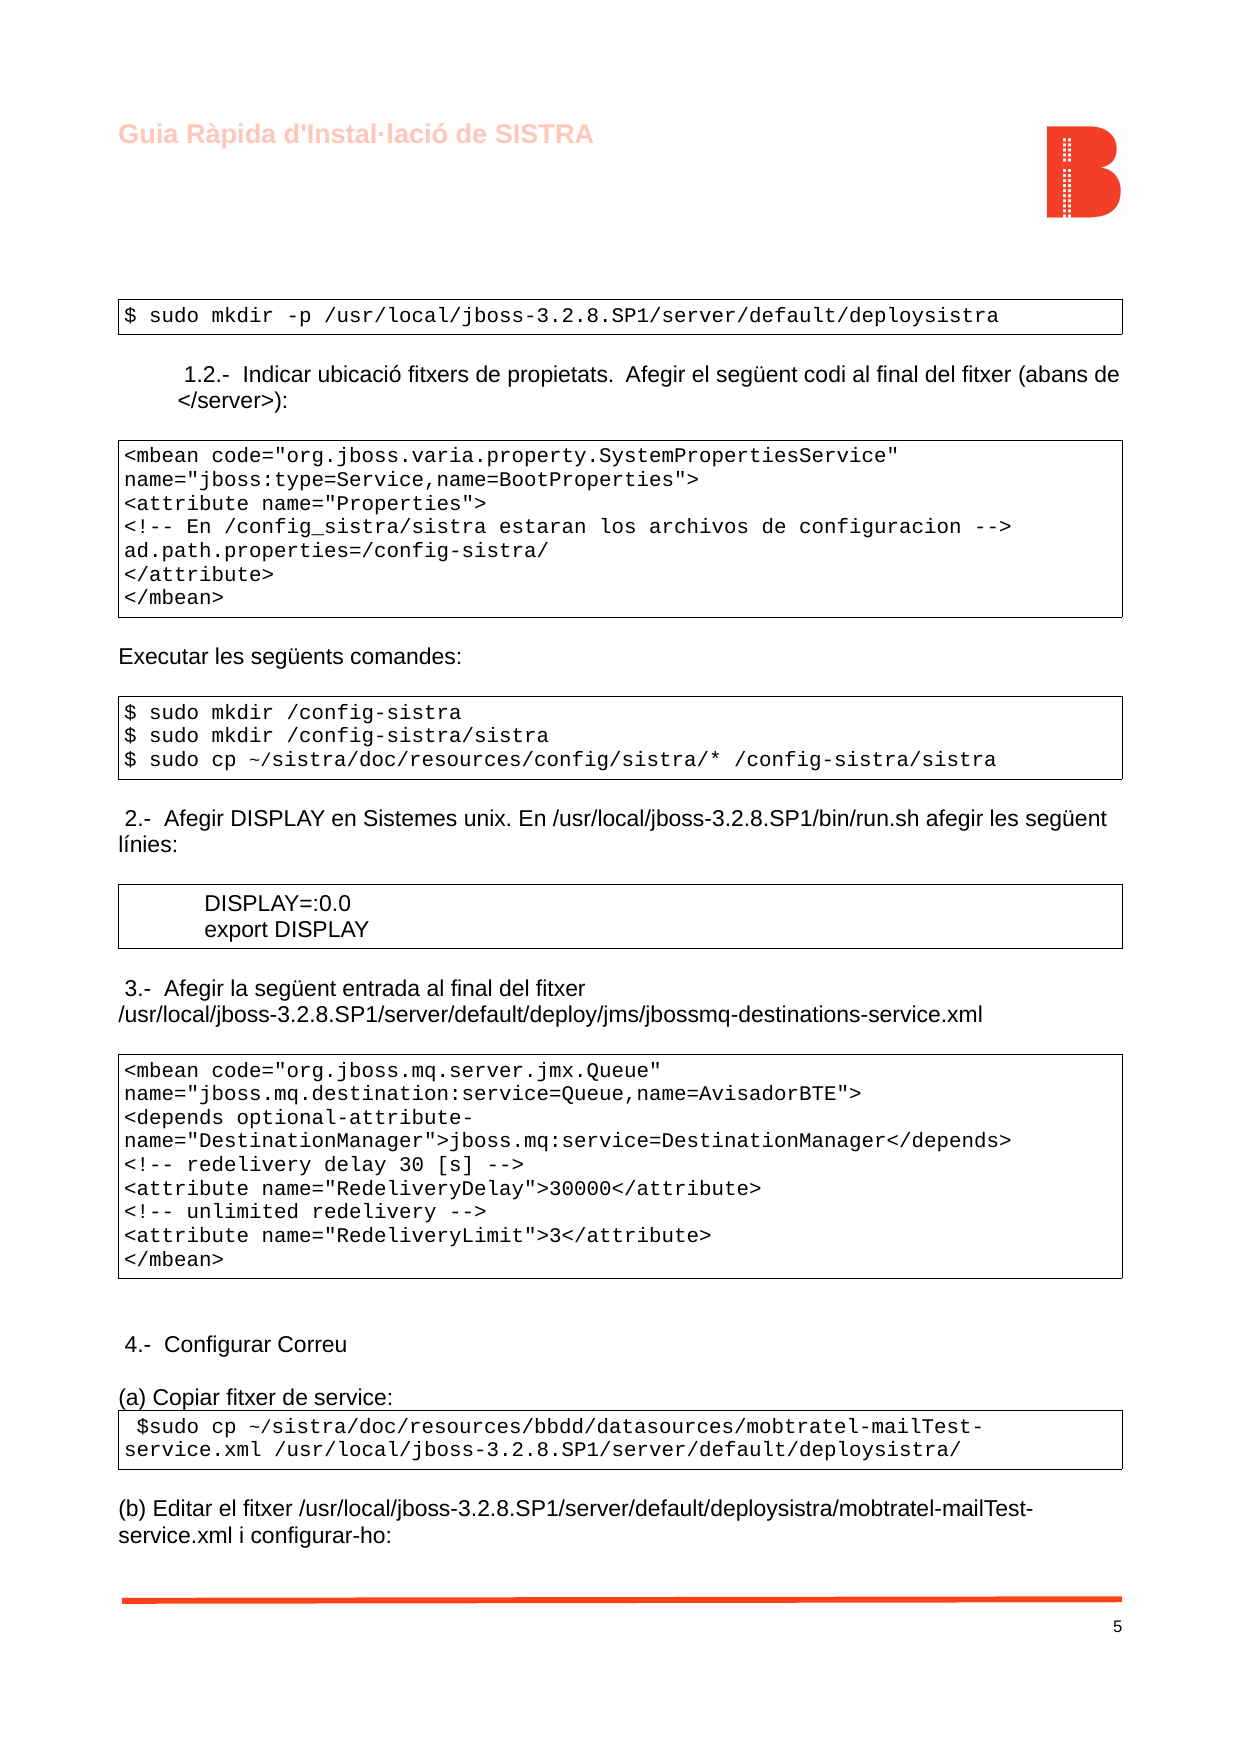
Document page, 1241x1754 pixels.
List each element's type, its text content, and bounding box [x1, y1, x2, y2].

table_header $ sudo mkdir /config-sistra $ sudo mkdir /config-sistra/sistra $ sudo cp ~/sistra/doc/resources/config/sistra/* /config-sistra/sistra [119, 697, 1122, 778]
picture [1036, 124, 1130, 221]
table_header DISPLAY=:0.0 export DISPLAY [119, 885, 1122, 948]
table_header $sudo cp ~/sistra/doc/resources/bbdd/datasources/mobtratel-mailTest-service.xml /usr/local/jboss-3.2.8.SP1/server/default/deploysistra/ [119, 1411, 1122, 1469]
text Executar les següents comandes: [118, 643, 1122, 669]
list Afegir DISPLAY en Sistemes unix. En /usr/local/jboss-3.2.8.SP1/bin/run.sh afegir les següent línies: [118, 805, 1122, 858]
table_header $ sudo mkdir -p /usr/local/jboss-3.2.8.SP1/server/default/deploysistra [119, 300, 1122, 334]
list Indicar ubicació fitxers de propietats. Afegir el següent codi al final del fitxer (abans de </server>): [177, 361, 1122, 413]
text (a) Copiar fitxer de service: [118, 1384, 1122, 1410]
list Configurar Correu [118, 1331, 1122, 1357]
text (b) Editar el fitxer /usr/local/jboss-3.2.8.SP1/server/default/deploysistra/mobtratel-mailTest-service.xml i configurar-ho: [118, 1495, 1122, 1548]
list Afegir la següent entrada al final del fitxer /usr/local/jboss-3.2.8.SP1/server/default/deploy/jms/jbossmq-destinations-service.xml [118, 975, 1122, 1027]
table_header <mbean code="org.jboss.varia.property.SystemPropertiesService" name="jboss:type=Service,name=BootProperties"> <attribute name="Properties"> <!-- En /config_sistra/sistra estaran los archivos de configuracion --> ad.path.properties=/config-sistra/ </attribute> </mbean> [119, 441, 1122, 617]
table_header <mbean code="org.jboss.mq.server.jmx.Queue" name="jboss.mq.destination:service=Queue,name=AvisadorBTE"> <depends optional-attribute-name="DestinationManager">jboss.mq:service=DestinationManager</depends> <!-- redelivery delay 30 [s] --> <attribute name="RedeliveryDelay">30000</attribute> <!-- unlimited redelivery --> <attribute name="RedeliveryLimit">3</attribute> </mbean> [119, 1055, 1122, 1278]
